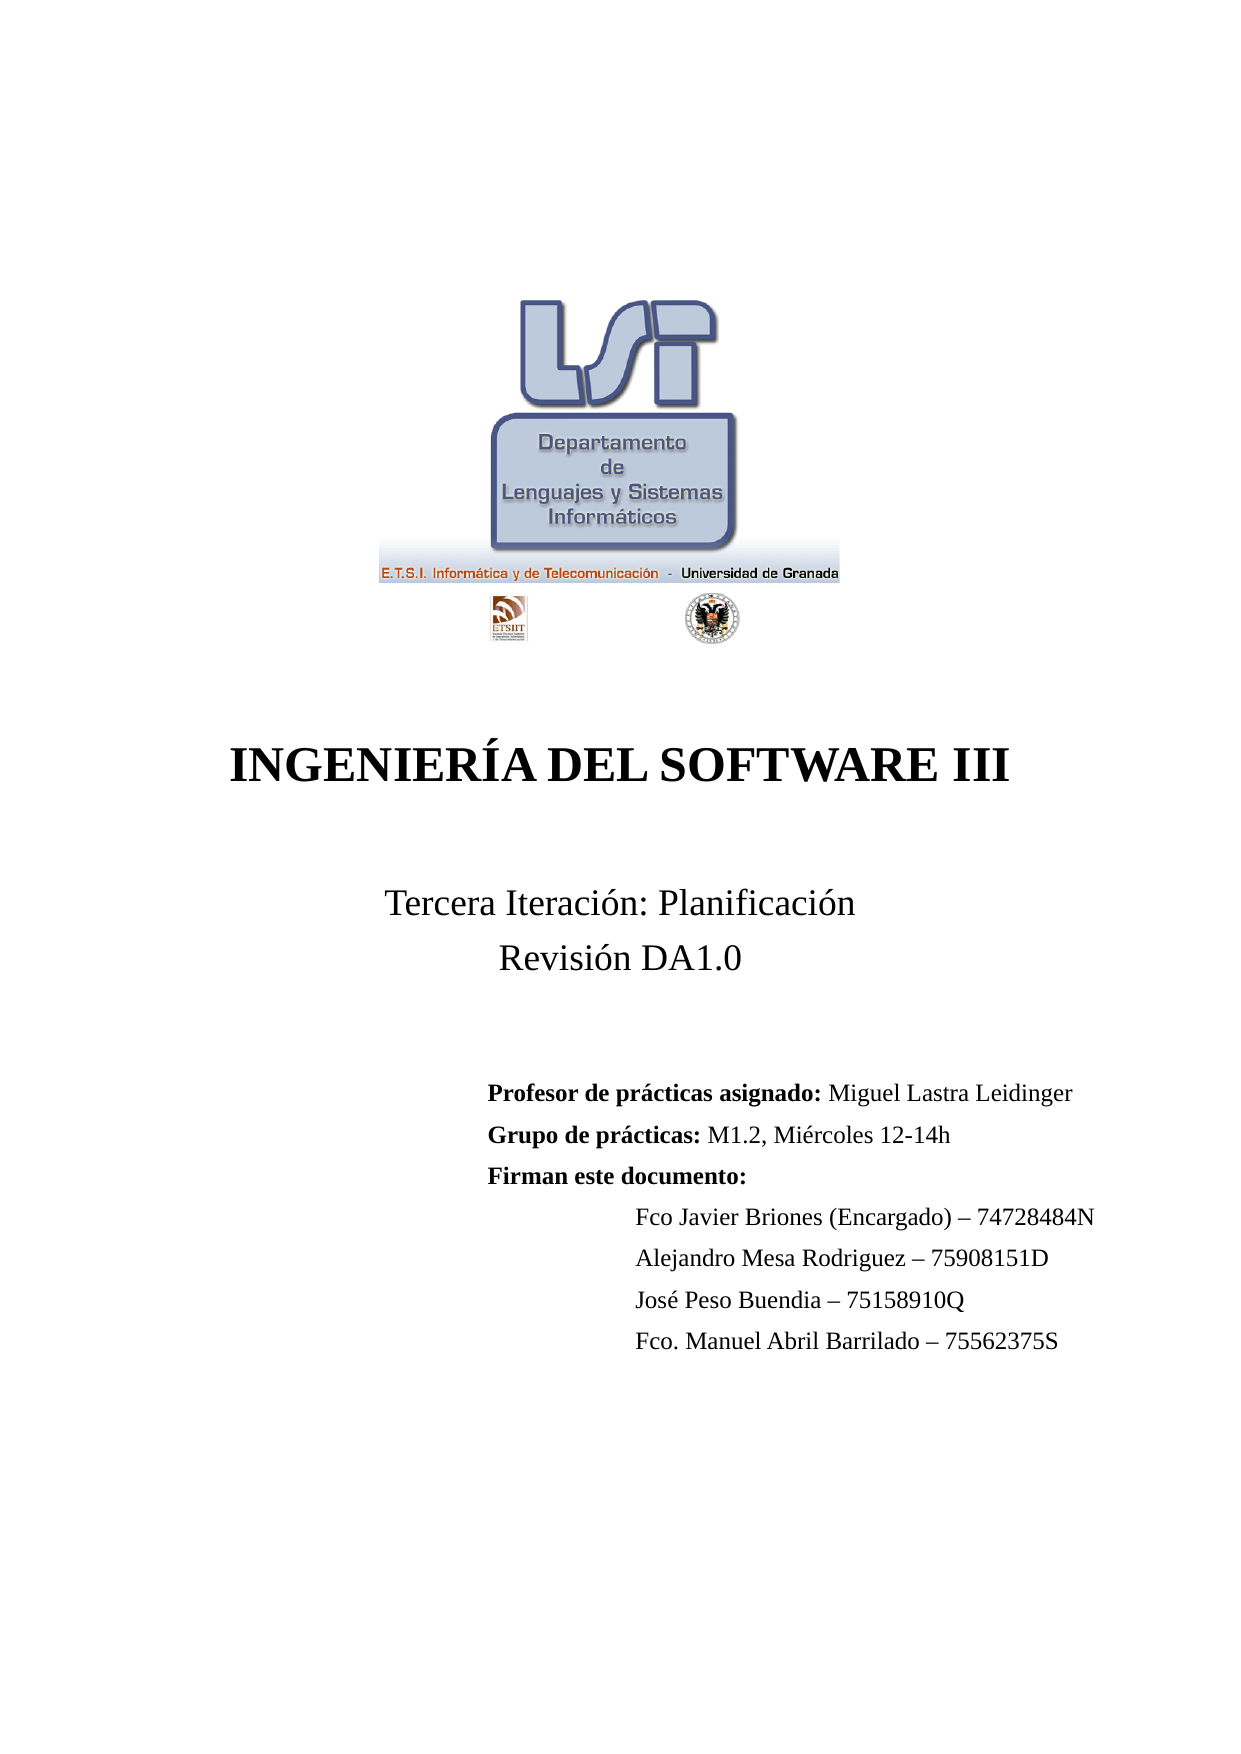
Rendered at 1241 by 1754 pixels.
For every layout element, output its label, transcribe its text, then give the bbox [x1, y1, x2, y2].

text Tercera Iteración: Planificación [118, 880, 1122, 923]
text Profesor de prácticas asignado: Miguel Lastra Leidinger [118, 1078, 1122, 1107]
text Fco. Manuel Abril Barrilado – 75562375S [118, 1326, 1122, 1355]
text INGENIERÍA DEL SOFTWARE III [118, 735, 1122, 793]
text Firman este documento: [118, 1161, 1122, 1190]
text Revisión DA1.0 [118, 936, 1122, 979]
text Grupo de prácticas: M1.2, Miércoles 12-14h [118, 1120, 1122, 1148]
text José Peso Buendia – 75158910Q [118, 1285, 1122, 1313]
text Alejandro Mesa Rodriguez – 75908151D [118, 1243, 1122, 1272]
text Fco Javier Briones (Encargado) – 74728484N [118, 1202, 1122, 1231]
